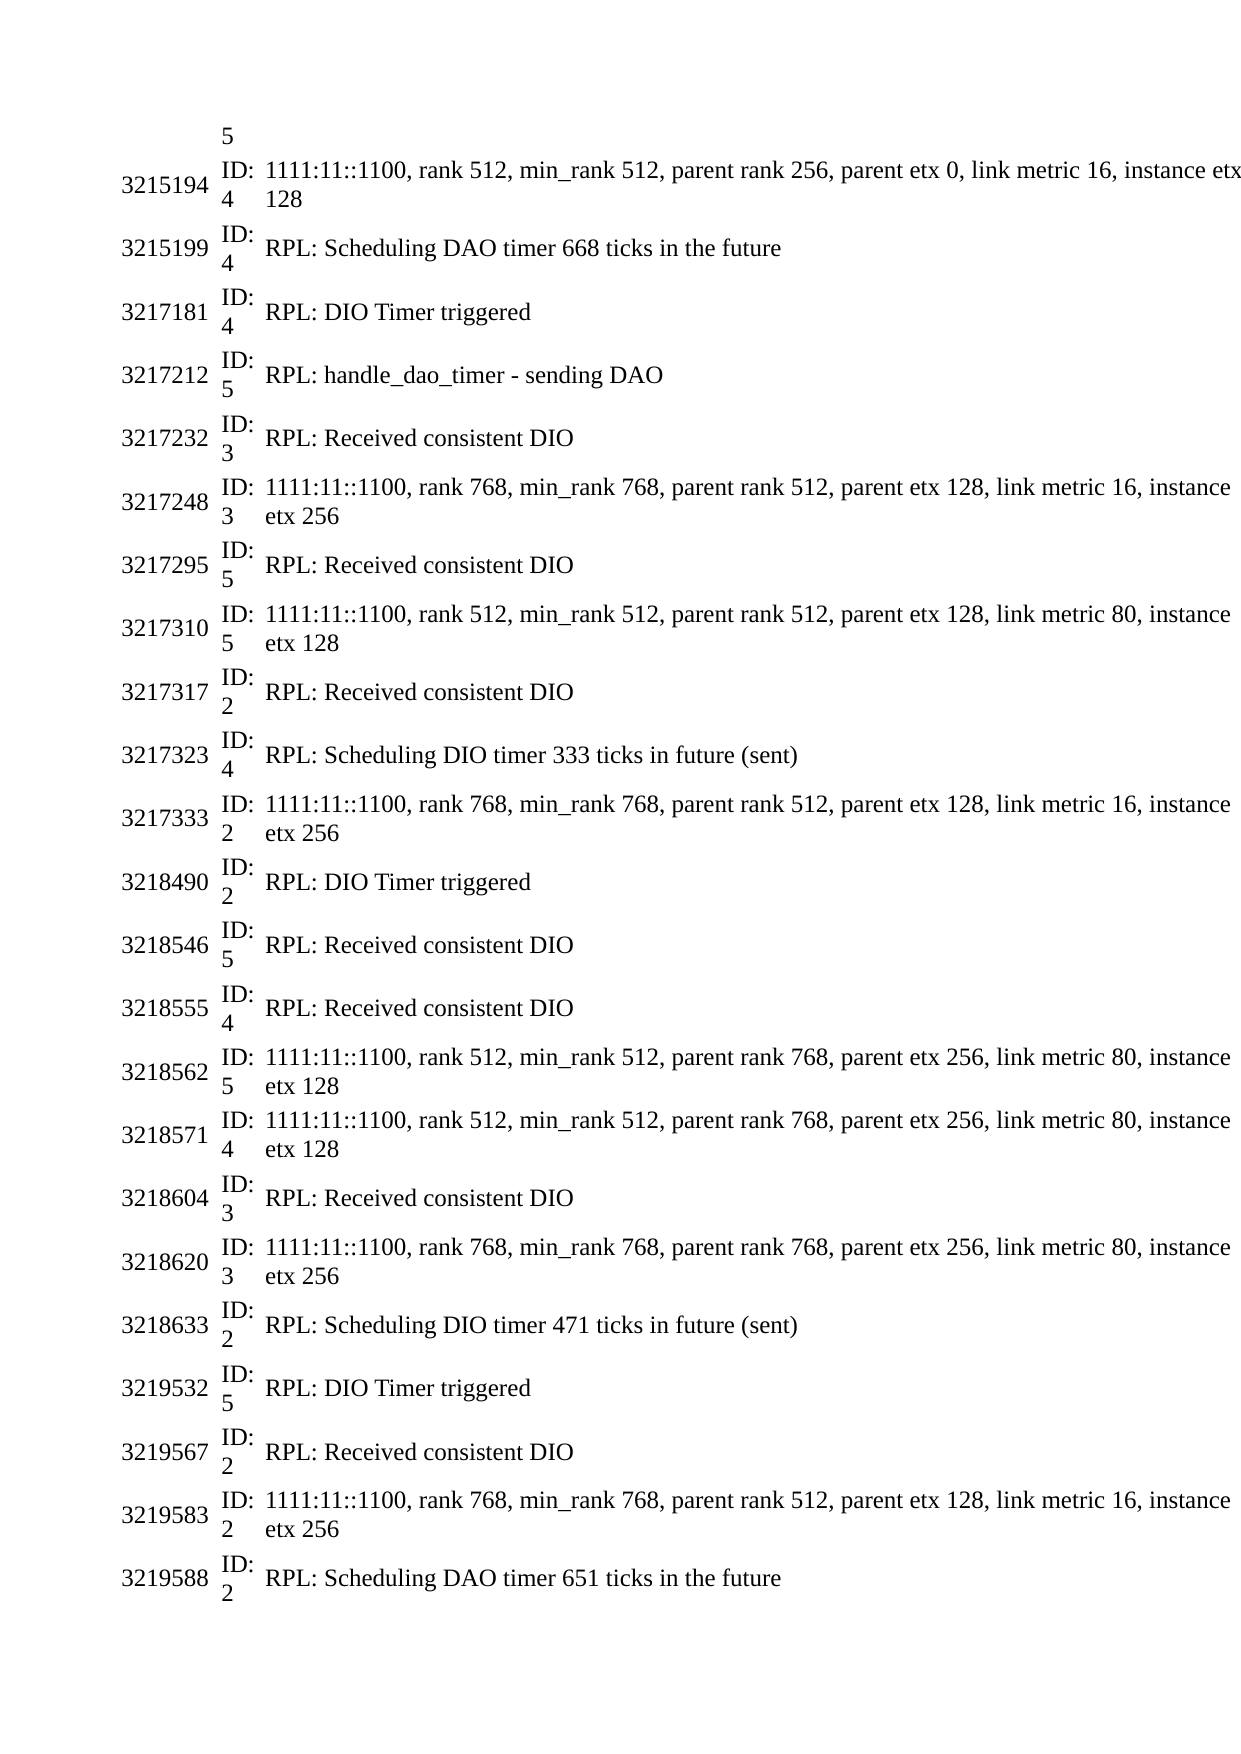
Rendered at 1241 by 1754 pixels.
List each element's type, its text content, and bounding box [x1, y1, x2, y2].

table_cell ID:2 [218, 786, 262, 849]
table_cell 3217317 [118, 659, 218, 723]
table_cell RPL: handle_dao_timer - sending DAO [262, 343, 1240, 406]
table_cell RPL: Scheduling DIO timer 333 ticks in future (sent) [262, 723, 1240, 786]
table_cell 1111:11::1100, rank 768, min_rank 768, parent rank 512, parent etx 128, link metric 16, instance etx 256 [262, 786, 1240, 849]
table_cell ID:4 [218, 216, 262, 279]
table_cell 1111:11::1100, rank 512, min_rank 512, parent rank 512, parent etx 128, link metric 80, instance etx 128 [262, 596, 1240, 659]
table_cell 3219532 [118, 1356, 218, 1419]
table_cell ID:3 [218, 469, 262, 533]
table_cell ID:3 [218, 406, 262, 469]
table_cell 3217181 [118, 279, 218, 343]
table_cell 3218633 [118, 1293, 218, 1356]
table_cell 3219583 [118, 1483, 218, 1546]
table_cell 3217323 [118, 723, 218, 786]
table_cell 3219588 [118, 1546, 218, 1609]
table_cell ID:2 [218, 1293, 262, 1356]
table_cell 3217248 [118, 469, 218, 533]
table_cell ID:4 [218, 279, 262, 343]
table_cell 1111:11::1100, rank 512, min_rank 512, parent rank 768, parent etx 256, link metric 80, instance etx 128 [262, 1103, 1240, 1166]
table_cell 1111:11::1100, rank 768, min_rank 768, parent rank 512, parent etx 128, link metric 16, instance etx 256 [262, 1483, 1240, 1546]
table_cell 3215194 [118, 153, 218, 216]
table_cell 1111:11::1100, rank 512, min_rank 512, parent rank 768, parent etx 256, link metric 80, instance etx 128 [262, 1039, 1240, 1103]
table_cell 1111:11::1100, rank 768, min_rank 768, parent rank 768, parent etx 256, link metric 80, instance etx 256 [262, 1229, 1240, 1293]
table_cell ID:5 [218, 533, 262, 596]
table_cell 3218490 [118, 849, 218, 913]
table_cell ID:2 [218, 1546, 262, 1609]
table_cell 5 [218, 118, 262, 153]
table_cell ID:4 [218, 1103, 262, 1166]
table_cell ID:4 [218, 723, 262, 786]
table_cell RPL: Scheduling DAO timer 668 ticks in the future [262, 216, 1240, 279]
table_cell ID:3 [218, 1229, 262, 1293]
table_cell RPL: DIO Timer triggered [262, 849, 1240, 913]
table_cell RPL: Received consistent DIO [262, 1166, 1240, 1229]
table_cell ID:5 [218, 596, 262, 659]
table_cell 3218571 [118, 1103, 218, 1166]
table_cell RPL: Received consistent DIO [262, 659, 1240, 723]
table_cell ID:4 [218, 153, 262, 216]
table_cell RPL: Scheduling DIO timer 471 ticks in future (sent) [262, 1293, 1240, 1356]
table_cell ID:5 [218, 913, 262, 976]
table_cell 3217310 [118, 596, 218, 659]
table_cell RPL: Received consistent DIO [262, 533, 1240, 596]
table_cell 3217232 [118, 406, 218, 469]
table_cell 1111:11::1100, rank 768, min_rank 768, parent rank 512, parent etx 128, link metric 16, instance etx 256 [262, 469, 1240, 533]
table_cell ID:4 [218, 976, 262, 1039]
table_cell [118, 118, 218, 153]
table_cell ID:2 [218, 1483, 262, 1546]
table_cell 3217212 [118, 343, 218, 406]
table_cell 3219567 [118, 1419, 218, 1483]
table_cell RPL: Received consistent DIO [262, 913, 1240, 976]
table_cell [262, 118, 1240, 153]
table_cell RPL: Received consistent DIO [262, 406, 1240, 469]
table_cell 3218546 [118, 913, 218, 976]
table_cell 1111:11::1100, rank 512, min_rank 512, parent rank 256, parent etx 0, link metric 16, instance etx 128 [262, 153, 1240, 216]
table_cell 3218562 [118, 1039, 218, 1103]
table_cell ID:2 [218, 849, 262, 913]
table_cell RPL: Received consistent DIO [262, 1419, 1240, 1483]
table_cell 3218604 [118, 1166, 218, 1229]
table_cell RPL: DIO Timer triggered [262, 1356, 1240, 1419]
table_cell ID:5 [218, 343, 262, 406]
table_cell 3218555 [118, 976, 218, 1039]
table_cell RPL: Scheduling DAO timer 651 ticks in the future [262, 1546, 1240, 1609]
table_cell 3218620 [118, 1229, 218, 1293]
table_cell 3217295 [118, 533, 218, 596]
table_cell 3215199 [118, 216, 218, 279]
table_cell ID:5 [218, 1039, 262, 1103]
table_cell ID:2 [218, 659, 262, 723]
table_cell RPL: DIO Timer triggered [262, 279, 1240, 343]
table_cell ID:5 [218, 1356, 262, 1419]
table_cell RPL: Received consistent DIO [262, 976, 1240, 1039]
table_cell ID:2 [218, 1419, 262, 1483]
table_cell 3217333 [118, 786, 218, 849]
table_cell ID:3 [218, 1166, 262, 1229]
